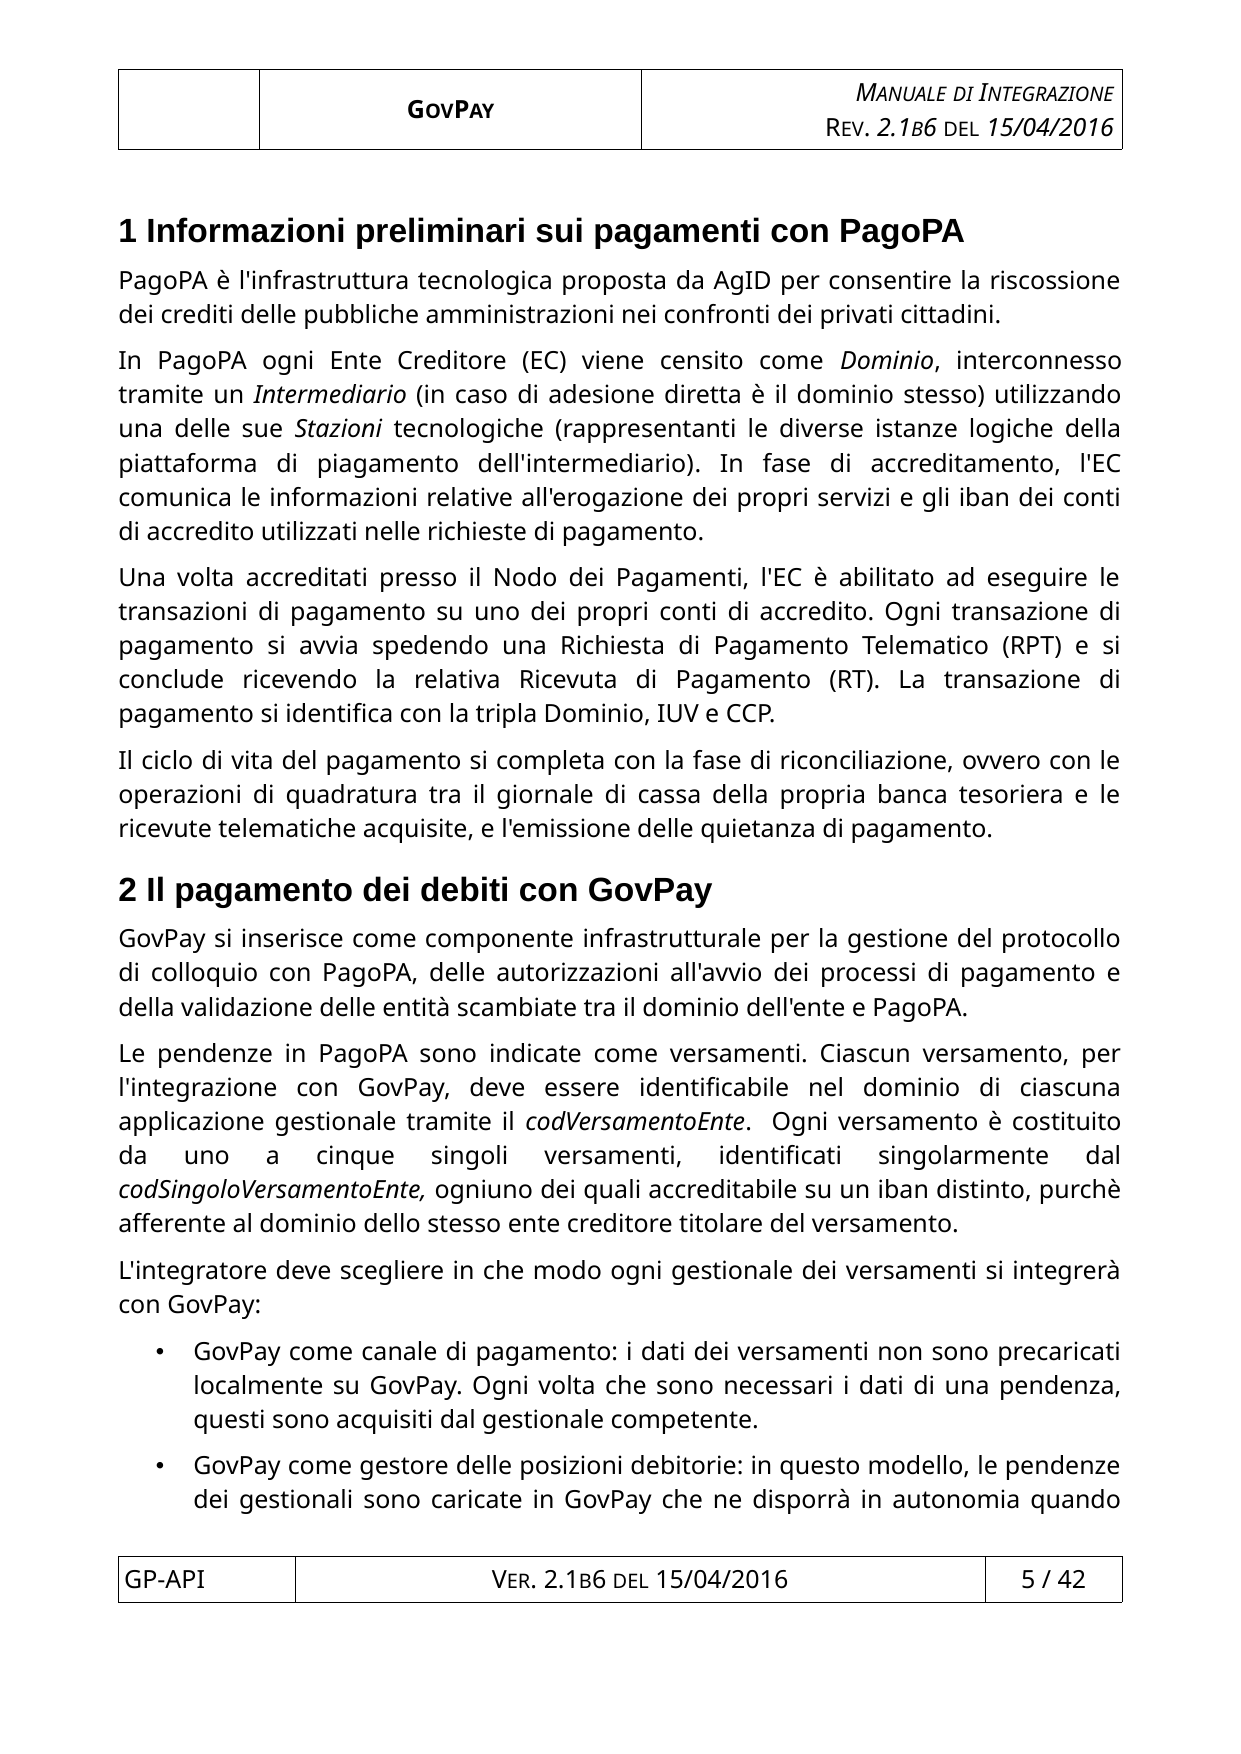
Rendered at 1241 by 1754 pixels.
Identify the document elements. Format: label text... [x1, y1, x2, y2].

text Le pendenze in PagoPA sono indicate come versamenti. Ciascun versamento, per l'integrazione con GovPay, deve essere identificabile nel dominio di ciascuna applicazione gestionale tramite il codVersamentoEnte. Ogni versamento è costituito da uno a cinque singoli versamenti, identificati singolarmente dal codSingoloVersamentoEnte, ogniuno dei quali accreditabile su un iban distinto, purchè afferente al dominio dello stesso ente creditore titolare del versamento. [118, 1036, 1122, 1240]
text In PagoPA ogni Ente Creditore (EC) viene censito come Dominio, interconnesso tramite un Intermediario (in caso di adesione diretta è il dominio stesso) utilizzando una delle sue Stazioni tecnologiche (rappresentanti le diverse istanze logiche della piattaforma di piagamento dell'intermediario). In fase di accreditamento, l'EC comunica le informazioni relative all'erogazione dei propri servizi e gli iban dei conti di accredito utilizzati nelle richieste di pagamento. [118, 343, 1122, 547]
text L'integratore deve scegliere in che modo ogni gestionale dei versamenti si integrerà con GovPay: [118, 1253, 1122, 1321]
text Il ciclo di vita del pagamento si completa con la fase di riconciliazione, ovvero con le operazioni di quadratura tra il giornale di cassa della propria banca tesoriera e le ricevute telematiche acquisite, e l'emissione delle quietanza di pagamento. [118, 743, 1122, 845]
subtitle Il pagamento dei debiti con GovPay [118, 870, 1122, 908]
subtitle Informazioni preliminari sui pagamenti con PagoPA [118, 211, 1122, 250]
text PagoPA è l'infrastruttura tecnologica proposta da AgID per consentire la riscossione dei crediti delle pubbliche amministrazioni nei confronti dei privati cittadini. [118, 262, 1122, 331]
text GovPay si inserisce come componente infrastrutturale per la gestione del protocollo di colloquio con PagoPA, delle autorizzazioni all'avvio dei processi di pagamento e della validazione delle entità scambiate tra il dominio dell'ente e PagoPA. [118, 921, 1122, 1023]
text Una volta accreditati presso il Nodo dei Pagamenti, l'EC è abilitato ad eseguire le transazioni di pagamento su uno dei propri conti di accredito. Ogni transazione di pagamento si avvia spedendo una Richiesta di Pagamento Telematico (RPT) e si conclude ricevendo la relativa Ricevuta di Pagamento (RT). La transazione di pagamento si identifica con la tripla Dominio, IUV e CCP. [118, 560, 1122, 730]
list GovPay come gestore delle posizioni debitorie: in questo modello, le pendenze dei gestionali sono caricate in GovPay che ne disporrà in autonomia quando [156, 1448, 1122, 1516]
list GovPay come canale di pagamento: i dati dei versamenti non sono precaricati localmente su GovPay. Ogni volta che sono necessari i dati di una pendenza, questi sono acquisiti dal gestionale competente. [156, 1333, 1122, 1435]
